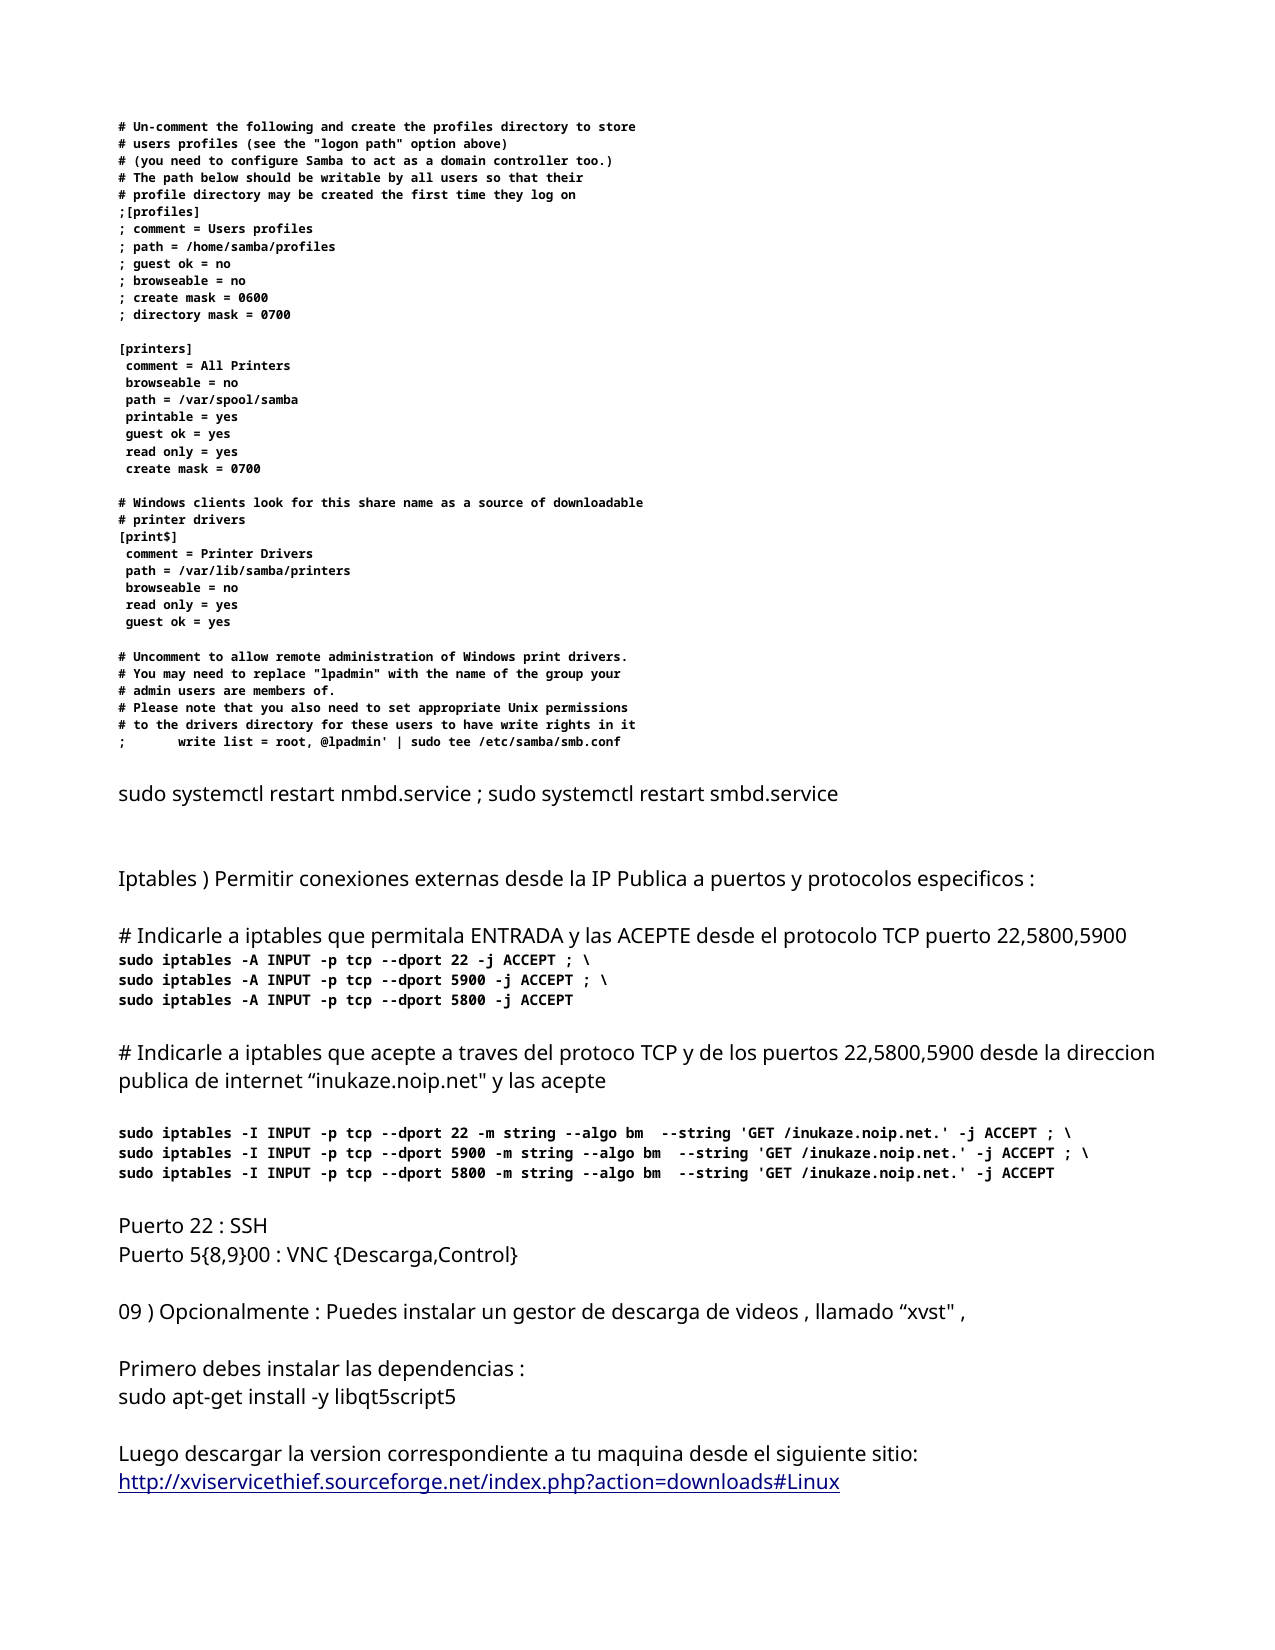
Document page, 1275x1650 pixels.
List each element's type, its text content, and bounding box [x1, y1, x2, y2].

text # printer drivers [118, 511, 1157, 528]
text # The path below should be writable by all users so that their [118, 169, 1157, 186]
text guest ok = yes [118, 426, 1157, 443]
text sudo iptables -I INPUT -p tcp --dport 5800 -m string --algo bm --string 'GET /inukaze.noip.net.' -j ACCEPT [118, 1163, 1157, 1183]
text Puerto 22 : SSH Puerto 5{8,9}00 : VNC {Descarga,Control} [118, 1211, 1157, 1297]
text 09 ) Opcionalmente : Puedes instalar un gestor de descarga de videos , llamado “xvst" , Primero debes instalar las dependencias : [118, 1297, 1157, 1382]
text sudo apt-get install -y libqt5script5 [118, 1382, 1157, 1411]
text # Uncomment to allow remote administration of Windows print drivers. [118, 648, 1157, 665]
text ; directory mask = 0700 [118, 306, 1157, 323]
text Iptables ) Permitir conexiones externas desde la IP Publica a puertos y protocolos especificos : [118, 864, 1157, 893]
text # You may need to replace "lpadmin" with the name of the group your [118, 665, 1157, 682]
text # admin users are members of. [118, 682, 1157, 699]
text ; guest ok = no [118, 255, 1157, 272]
text browseable = no [118, 374, 1157, 391]
text ; comment = Users profiles [118, 221, 1157, 238]
text ;[profiles] [118, 203, 1157, 221]
text sudo iptables -I INPUT -p tcp --dport 5900 -m string --algo bm --string 'GET /inukaze.noip.net.' -j ACCEPT ; \ [118, 1143, 1157, 1163]
text path = /var/lib/samba/printers [118, 562, 1157, 579]
text ; create mask = 0600 [118, 289, 1157, 306]
text # Un-comment the following and create the profiles directory to store [118, 118, 1157, 135]
text # to the drivers directory for these users to have write rights in it [118, 716, 1157, 733]
text printable = yes [118, 408, 1157, 426]
text # Please note that you also need to set appropriate Unix permissions [118, 699, 1157, 716]
text # Indicarle a iptables que permitala ENTRADA y las ACEPTE desde el protocolo TCP puerto 22,5800,5900 [118, 921, 1157, 950]
text path = /var/spool/samba [118, 391, 1157, 408]
text Luego descargar la version correspondiente a tu maquina desde el siguiente sitio: [118, 1439, 1157, 1467]
text [print$] [118, 528, 1157, 545]
text # users profiles (see the "logon path" option above) [118, 135, 1157, 152]
text ; path = /home/samba/profiles [118, 238, 1157, 255]
text ; write list = root, @lpadmin' | sudo tee /etc/samba/smb.conf [118, 733, 1157, 750]
text browseable = no [118, 579, 1157, 596]
text guest ok = yes [118, 613, 1157, 631]
text sudo iptables -A INPUT -p tcp --dport 22 -j ACCEPT ; \ [118, 950, 1157, 970]
text http://xviservicethief.sourceforge.net/index.php?action=downloads#Linux [118, 1467, 1157, 1496]
text comment = All Printers [118, 357, 1157, 374]
text # Indicarle a iptables que acepte a traves del protoco TCP y de los puertos 22,5800,5900 desde la direccion publica de internet “inukaze.noip.net" y las acepte [118, 1038, 1157, 1095]
text # profile directory may be created the first time they log on [118, 186, 1157, 203]
text create mask = 0700 [118, 460, 1157, 477]
text ; browseable = no [118, 272, 1157, 289]
text sudo systemctl restart nmbd.service ; sudo systemctl restart smbd.service [118, 779, 1157, 864]
text sudo iptables -I INPUT -p tcp --dport 22 -m string --algo bm --string 'GET /inukaze.noip.net.' -j ACCEPT ; \ [118, 1123, 1157, 1143]
text read only = yes [118, 443, 1157, 460]
text sudo iptables -A INPUT -p tcp --dport 5900 -j ACCEPT ; \ [118, 970, 1157, 990]
text [printers] [118, 340, 1157, 357]
text # Windows clients look for this share name as a source of downloadable [118, 494, 1157, 511]
text sudo iptables -A INPUT -p tcp --dport 5800 -j ACCEPT [118, 990, 1157, 1009]
text comment = Printer Drivers [118, 545, 1157, 562]
text read only = yes [118, 596, 1157, 613]
text # (you need to configure Samba to act as a domain controller too.) [118, 152, 1157, 169]
